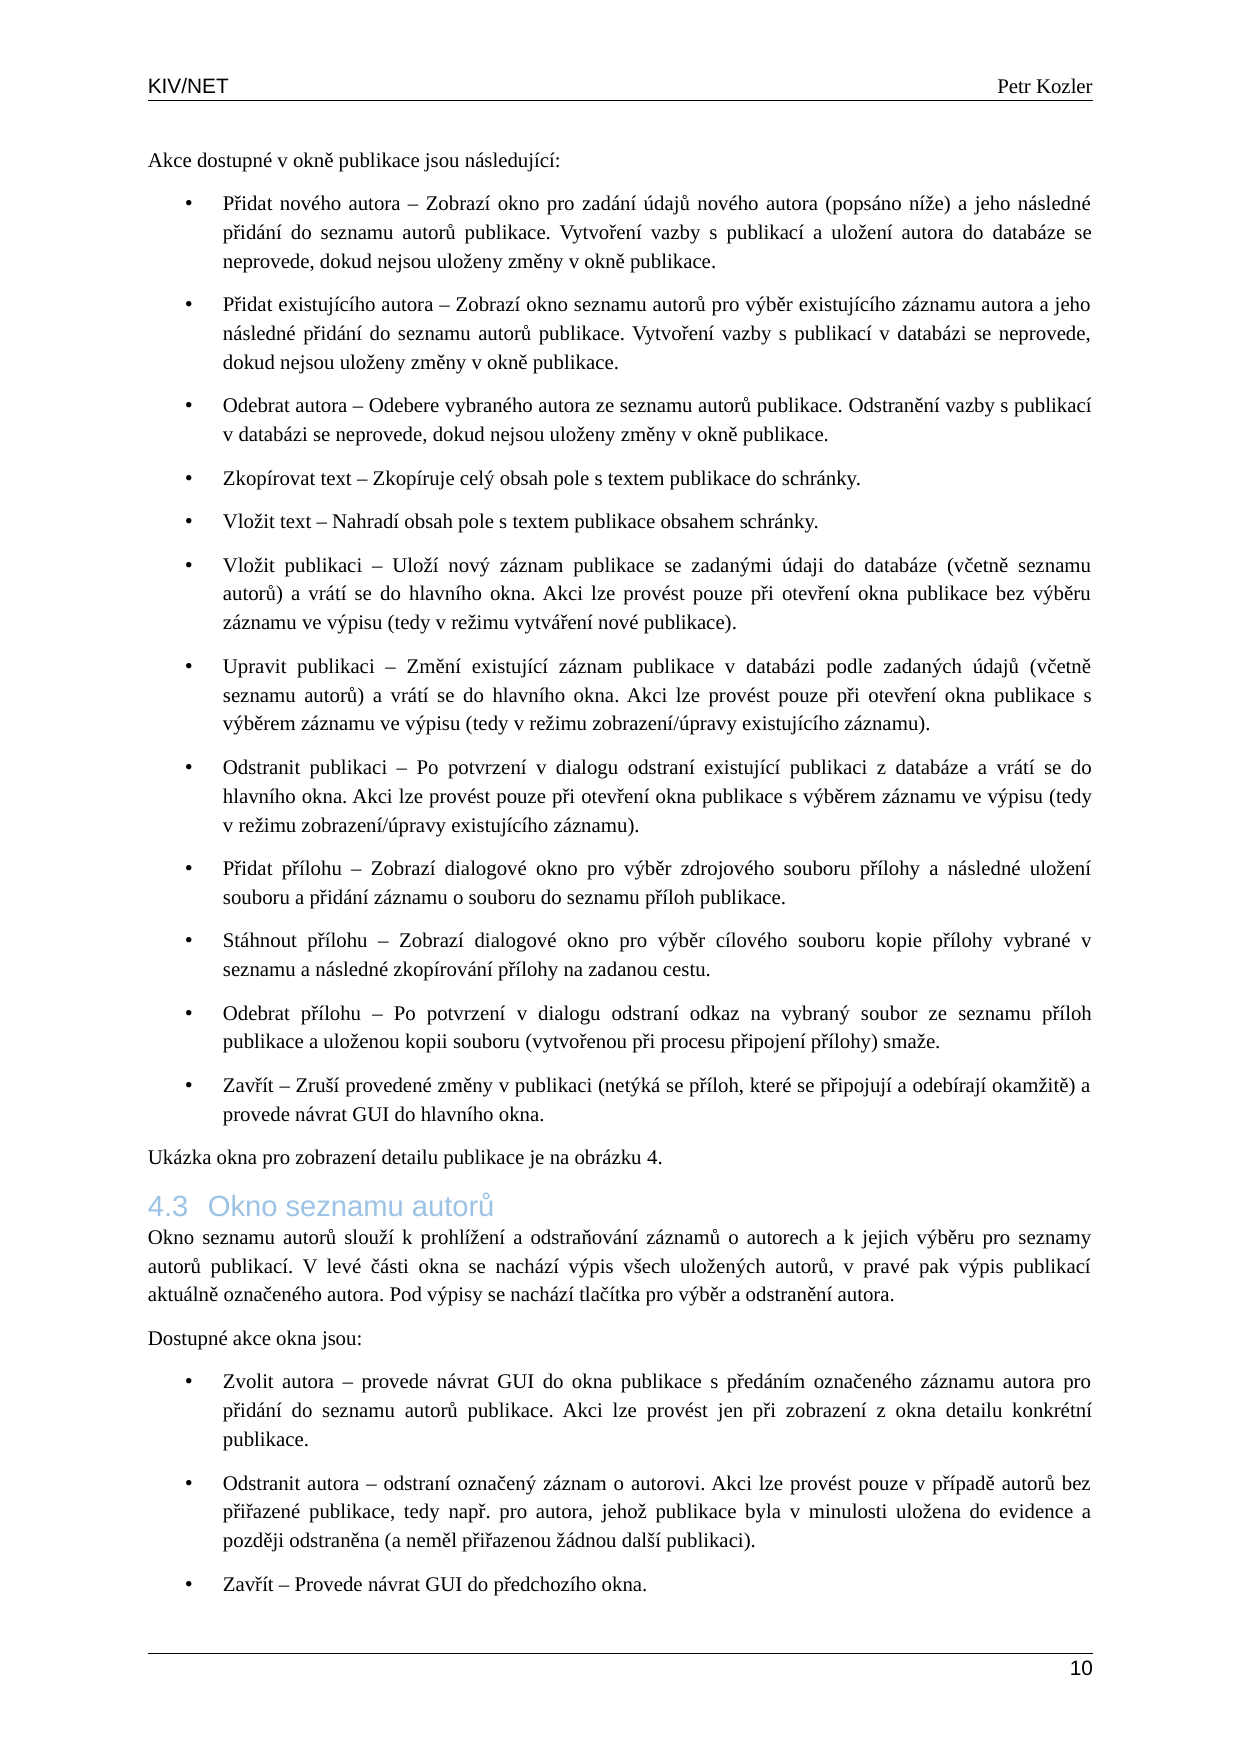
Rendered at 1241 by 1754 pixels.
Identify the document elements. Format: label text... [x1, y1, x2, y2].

list Odebrat přílohu – Po potvrzení v dialogu odstraní odkaz na vybraný soubor ze seznamu příloh publikace a uloženou kopii souboru (vytvořenou při procesu připojení přílohy) smaže. [185, 1001, 1093, 1053]
list Přidat přílohu – Zobrazí dialogové okno pro výběr zdrojového souboru přílohy a následné uložení souboru a přidání záznamu o souboru do seznamu příloh publikace. [185, 856, 1093, 909]
list Odstranit publikaci – Po potvrzení v dialogu odstraní existující publikaci z databáze a vrátí se do hlavního okna. Akci lze provést pouze při otevření okna publikace s výběrem záznamu ve výpisu (tedy v režimu zobrazení/úpravy existujícího záznamu). [185, 755, 1093, 837]
list Upravit publikaci – Změní existující záznam publikace v databázi podle zadaných údajů (včetně seznamu autorů) a vrátí se do hlavního okna. Akci lze provést pouze při otevření okna publikace s výběrem záznamu ve výpisu (tedy v režimu zobrazení/úpravy existujícího záznamu). [185, 654, 1093, 735]
list Odstranit autora – odstraní označený záznam o autorovi. Akci lze provést pouze v případě autorů bez přiřazené publikace, tedy např. pro autora, jehož publikace byla v minulosti uložena do evidence a později odstraněna (a neměl přiřazenou žádnou další publikaci). [185, 1470, 1093, 1552]
list Zavřít – Zruší provedené změny v publikaci (netýká se příloh, které se připojují a odebírají okamžitě) a provede návrat GUI do hlavního okna. [185, 1073, 1093, 1126]
list Zavřít – Provede návrat GUI do předchozího okna. [185, 1572, 1093, 1596]
list Přidat existujícího autora – Zobrazí okno seznamu autorů pro výběr existujícího záznamu autora a jeho následné přidání do seznamu autorů publikace. Vytvoření vazby s publikací v databázi se neprovede, dokud nejsou uloženy změny v okně publikace. [185, 292, 1093, 374]
list Přidat nového autora – Zobrazí okno pro zadání údajů nového autora (popsáno níže) a jeho následné přidání do seznamu autorů publikace. Vytvoření vazby s publikací a uložení autora do databáze se neprovede, dokud nejsou uloženy změny v okně publikace. [185, 191, 1093, 273]
list Zkopírovat text – Zkopíruje celý obsah pole s textem publikace do schránky. [185, 466, 1093, 490]
list Vložit text – Nahradí obsah pole s textem publikace obsahem schránky. [185, 509, 1093, 533]
text Okno seznamu autorů slouží k prohlížení a odstraňování záznamů o autorech a k jejich výběru pro seznamy autorů publikací. V levé části okna se nachází výpis všech uložených autorů, v pravé pak výpis publikací aktuálně označeného autora. Pod výpisy se nachází tlačítka pro výběr a odstranění autora. [148, 1225, 1093, 1306]
list Vložit publikaci – Uloží nový záznam publikace se zadanými údaji do databáze (včetně seznamu autorů) a vrátí se do hlavního okna. Akci lze provést pouze při otevření okna publikace bez výběru záznamu ve výpisu (tedy v režimu vytváření nové publikace). [185, 552, 1093, 634]
list Zvolit autora – provede návrat GUI do okna publikace s předáním označeného záznamu autora pro přidání do seznamu autorů publikace. Akci lze provést jen při zobrazení z okna detailu konkrétní publikace. [185, 1369, 1093, 1451]
text Dostupné akce okna jsou: [148, 1326, 1093, 1350]
list Stáhnout přílohu – Zobrazí dialogové okno pro výběr cílového souboru kopie přílohy vybrané v seznamu a následné zkopírování přílohy na zadanou cestu. [185, 928, 1093, 981]
text Ukázka okna pro zobrazení detailu publikace je na obrázku 4. [148, 1145, 1093, 1169]
text Akce dostupné v okně publikace jsou následující: [148, 148, 1093, 172]
subtitle Okno seznamu autorů [148, 1188, 1093, 1222]
list Odebrat autora – Odebere vybraného autora ze seznamu autorů publikace. Odstranění vazby s publikací v databázi se neprovede, dokud nejsou uloženy změny v okně publikace. [185, 393, 1093, 446]
